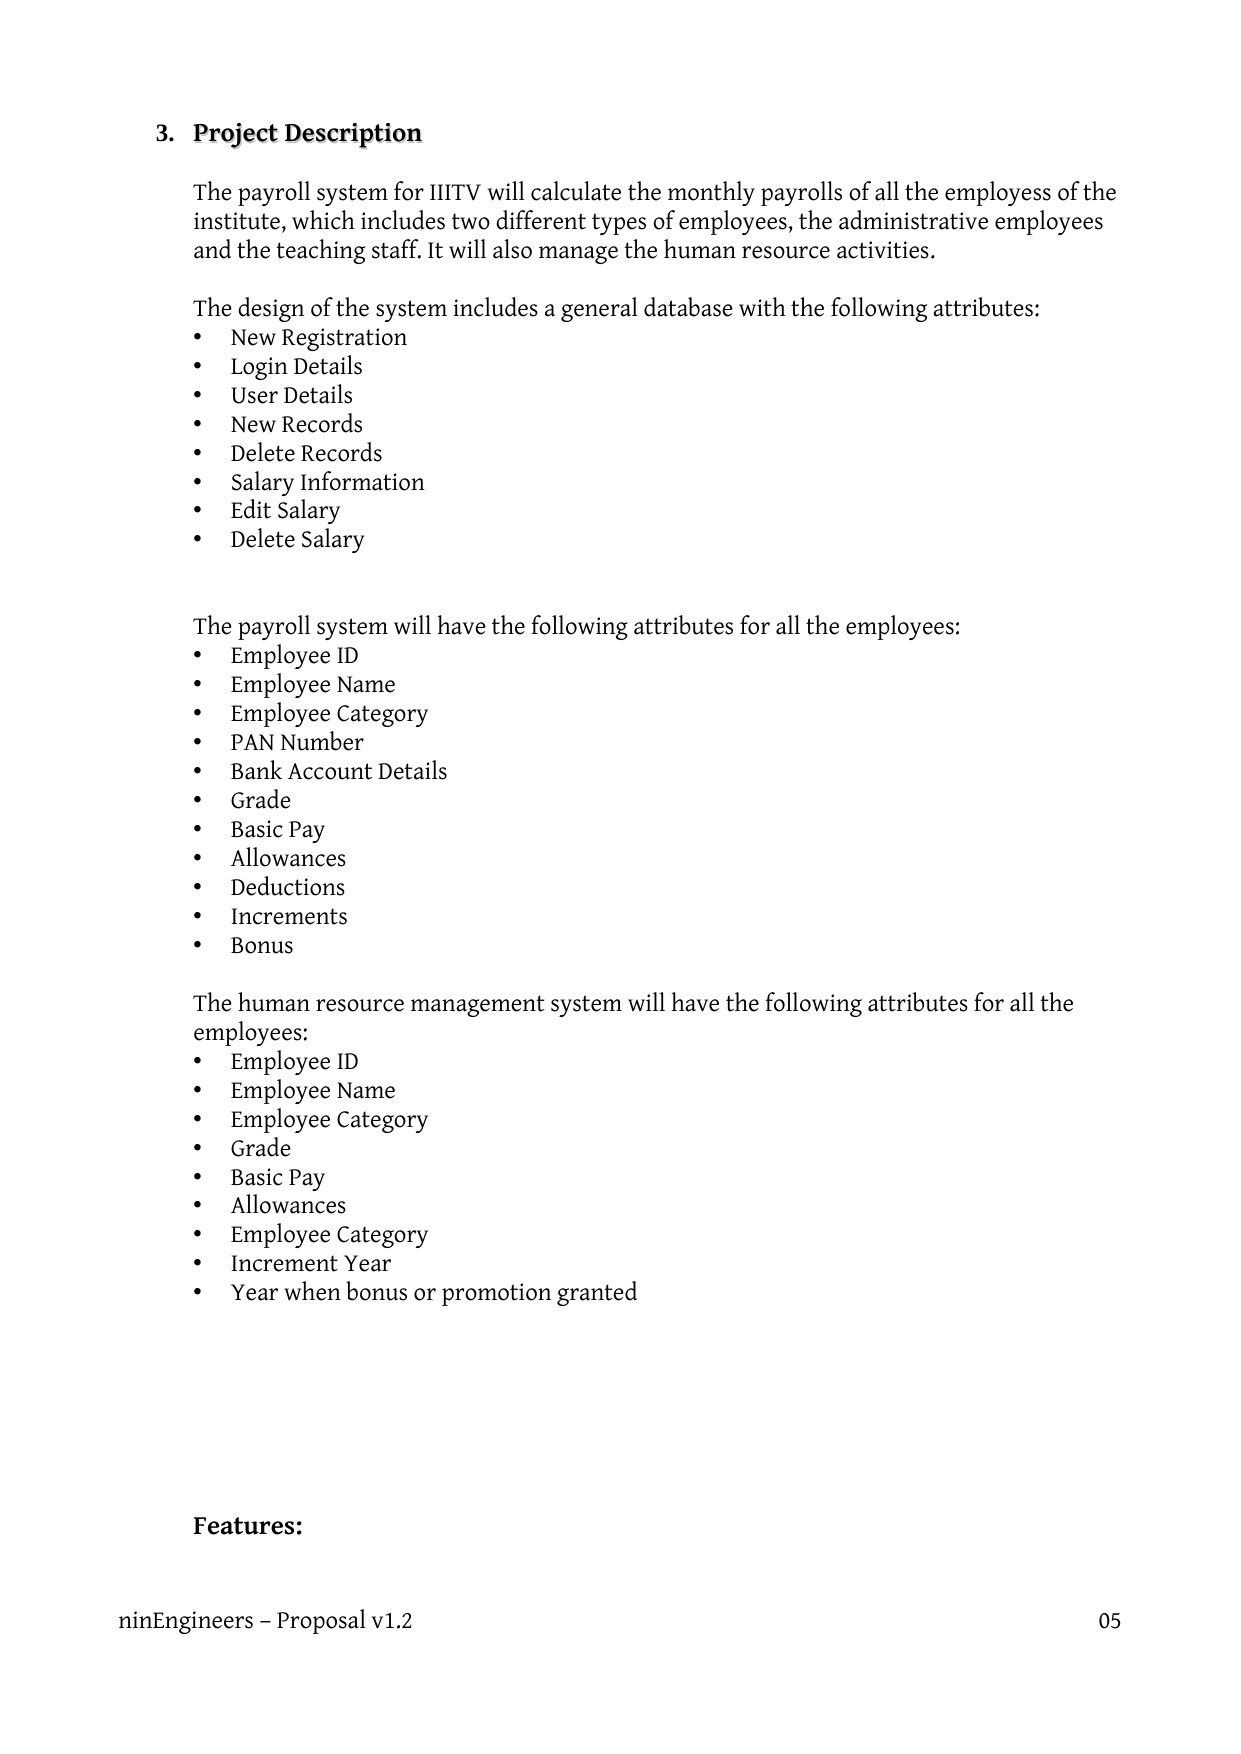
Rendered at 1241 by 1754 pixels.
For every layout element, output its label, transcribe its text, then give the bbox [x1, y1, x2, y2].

list Grade [193, 787, 1122, 816]
list Delete Salary [193, 526, 1122, 613]
list PAN Number [193, 729, 1122, 758]
list New Records [193, 410, 1122, 439]
list Increments [193, 902, 1122, 931]
list Bank Account Details [193, 758, 1122, 787]
list Employee ID [193, 1047, 1122, 1076]
list Employee Category [193, 1221, 1122, 1250]
list Edit Salary [193, 497, 1122, 526]
list Employee Category [193, 1105, 1122, 1134]
list Login Details [193, 352, 1122, 381]
list Allowances [193, 844, 1122, 873]
list Project Description The payroll system for IIITV will calculate the monthly payrolls of all the employess of the institute, which includes two different types of employees, the administrative employees and the teaching staff. It will also manage the human resource activities. The design of the system includes a general database with the following attributes: [156, 118, 1122, 323]
list Employee Name [193, 671, 1122, 700]
list Year when bonus or promotion granted [193, 1279, 1122, 1308]
list Employee Category [193, 700, 1122, 729]
list Allowances [193, 1192, 1122, 1221]
list Delete Records [193, 439, 1122, 468]
list Increment Year [193, 1250, 1122, 1279]
list The human resource management system will have the following attributes for all the employees: [156, 989, 1122, 1047]
list Basic Pay [193, 1163, 1122, 1192]
list Salary Information [193, 468, 1122, 497]
list Deductions [193, 873, 1122, 902]
list Grade [193, 1134, 1122, 1163]
list Employee ID [193, 642, 1122, 671]
list Bonus [193, 931, 1122, 989]
list Employee Name [193, 1076, 1122, 1105]
list User Details [193, 381, 1122, 410]
list Features: [156, 1366, 1122, 1542]
list The payroll system will have the following attributes for all the employees: [156, 613, 1122, 642]
list Basic Pay [193, 816, 1122, 844]
list New Registration [193, 323, 1122, 352]
